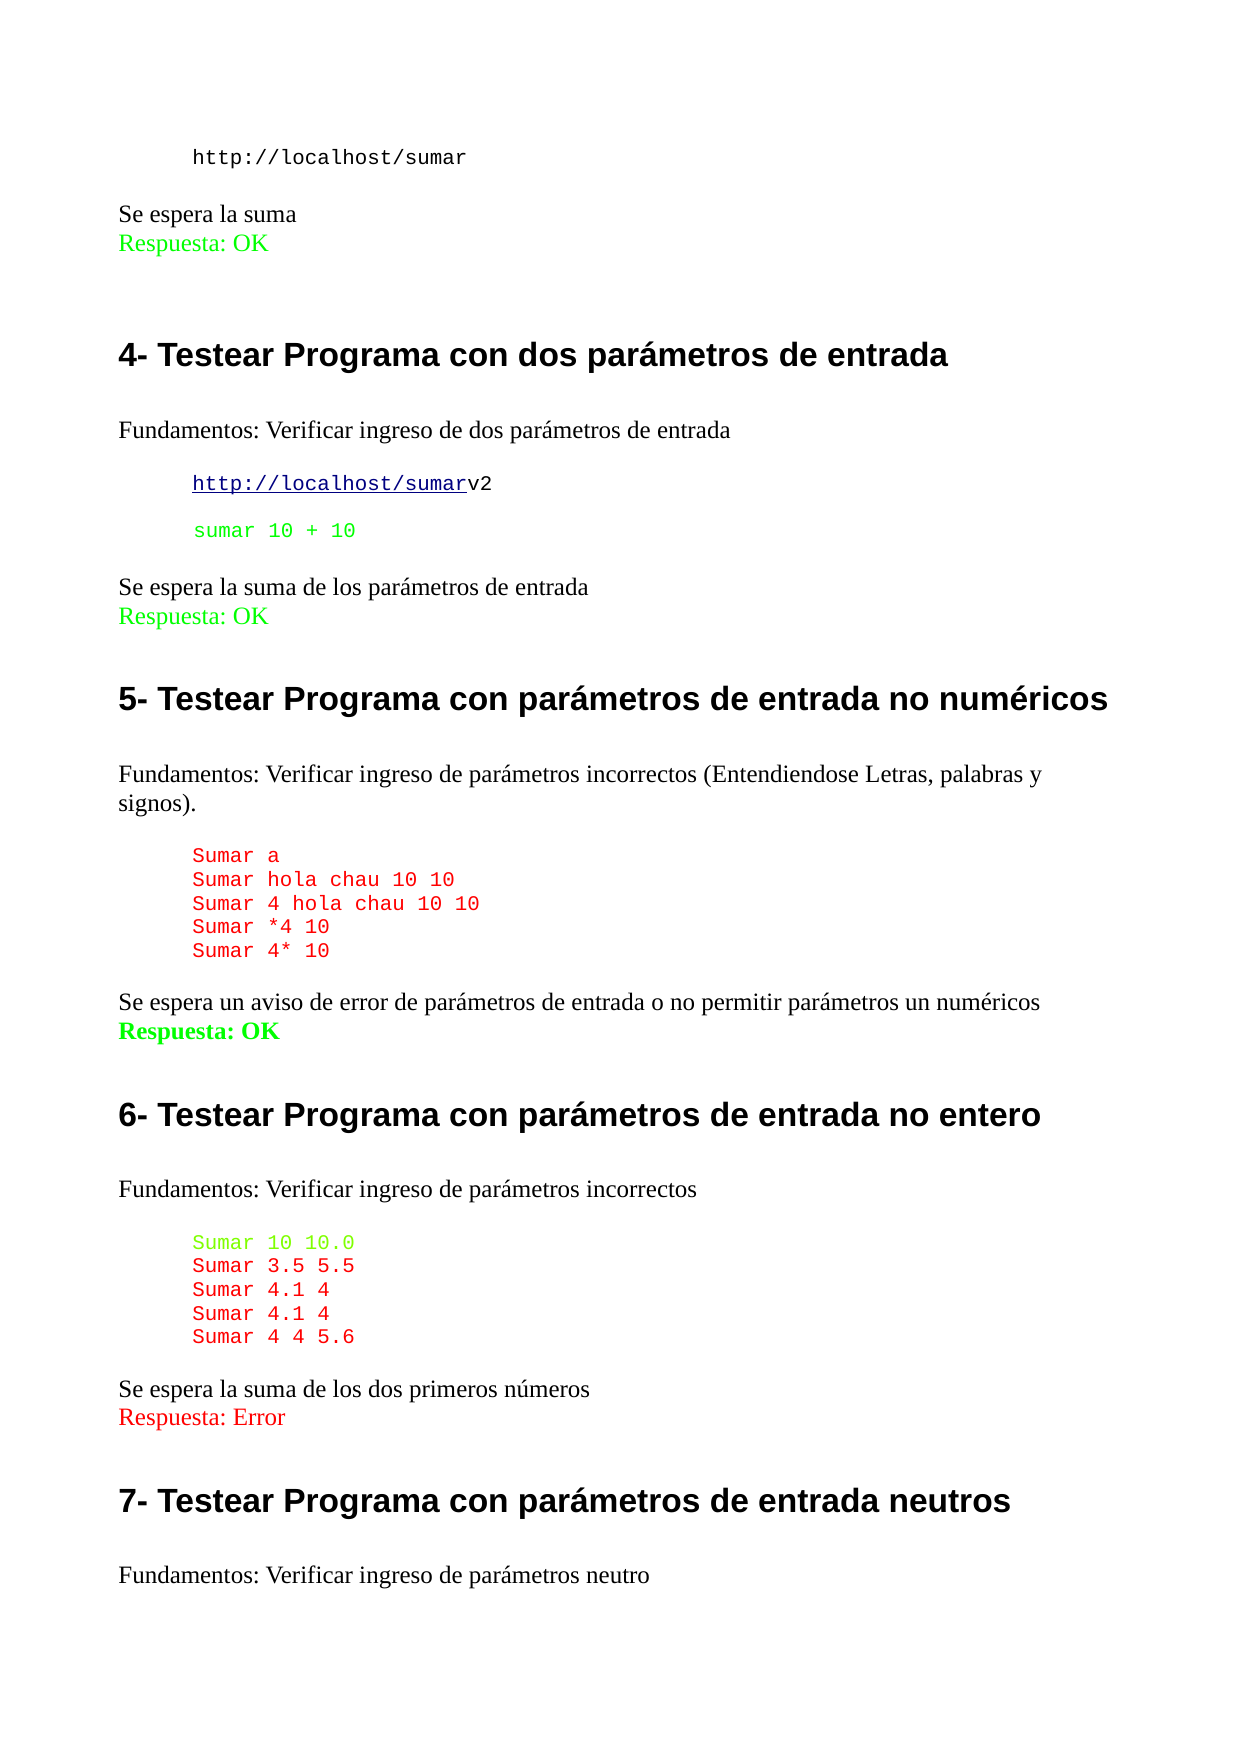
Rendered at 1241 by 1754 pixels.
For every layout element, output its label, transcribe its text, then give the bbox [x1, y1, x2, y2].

text Respuesta: OK [118, 228, 1122, 257]
text Sumar a [118, 845, 1122, 869]
text Se espera la suma de los dos primeros números [118, 1374, 1122, 1402]
text Se espera la suma de los parámetros de entrada [118, 572, 1122, 601]
text http://localhost/sumar [118, 147, 1122, 171]
text Fundamentos: Verificar ingreso de parámetros incorrectos (Entendiendose Letras, palabras y signos). [118, 759, 1122, 817]
text Sumar 4.1 4 [118, 1279, 1122, 1303]
text Fundamentos: Verificar ingreso de parámetros incorrectos [118, 1174, 1122, 1203]
subtitle 7- Testear Programa con parámetros de entrada neutros [118, 1481, 1122, 1519]
text Se espera un aviso de error de parámetros de entrada o no permitir parámetros un numéricos [118, 987, 1122, 1016]
text Sumar 4 hola chau 10 10 [118, 893, 1122, 916]
text sumar 10 + 10 [118, 520, 1122, 543]
text Sumar 10 10.0 [118, 1232, 1122, 1255]
text Respuesta: Error [118, 1402, 1122, 1431]
text Se espera la suma [118, 199, 1122, 228]
text Sumar 4 4 5.6 [118, 1326, 1122, 1350]
subtitle 6- Testear Programa con parámetros de entrada no entero [118, 1094, 1122, 1133]
text Sumar *4 10 [118, 916, 1122, 940]
text Sumar 3.5 5.5 [118, 1255, 1122, 1279]
subtitle 4- Testear Programa con dos parámetros de entrada [118, 335, 1122, 374]
text Sumar 4.1 4 [118, 1303, 1122, 1326]
text Sumar 4* 10 [118, 940, 1122, 964]
subtitle 5- Testear Programa con parámetros de entrada no numéricos [118, 679, 1122, 718]
text Sumar hola chau 10 10 [118, 869, 1122, 893]
text Fundamentos: Verificar ingreso de dos parámetros de entrada [118, 415, 1122, 444]
text Respuesta: OK [118, 1016, 1122, 1045]
text Fundamentos: Verificar ingreso de parámetros neutro [118, 1561, 1122, 1589]
text Respuesta: OK [118, 601, 1122, 630]
text http://localhost/sumarv2 [118, 472, 1122, 496]
